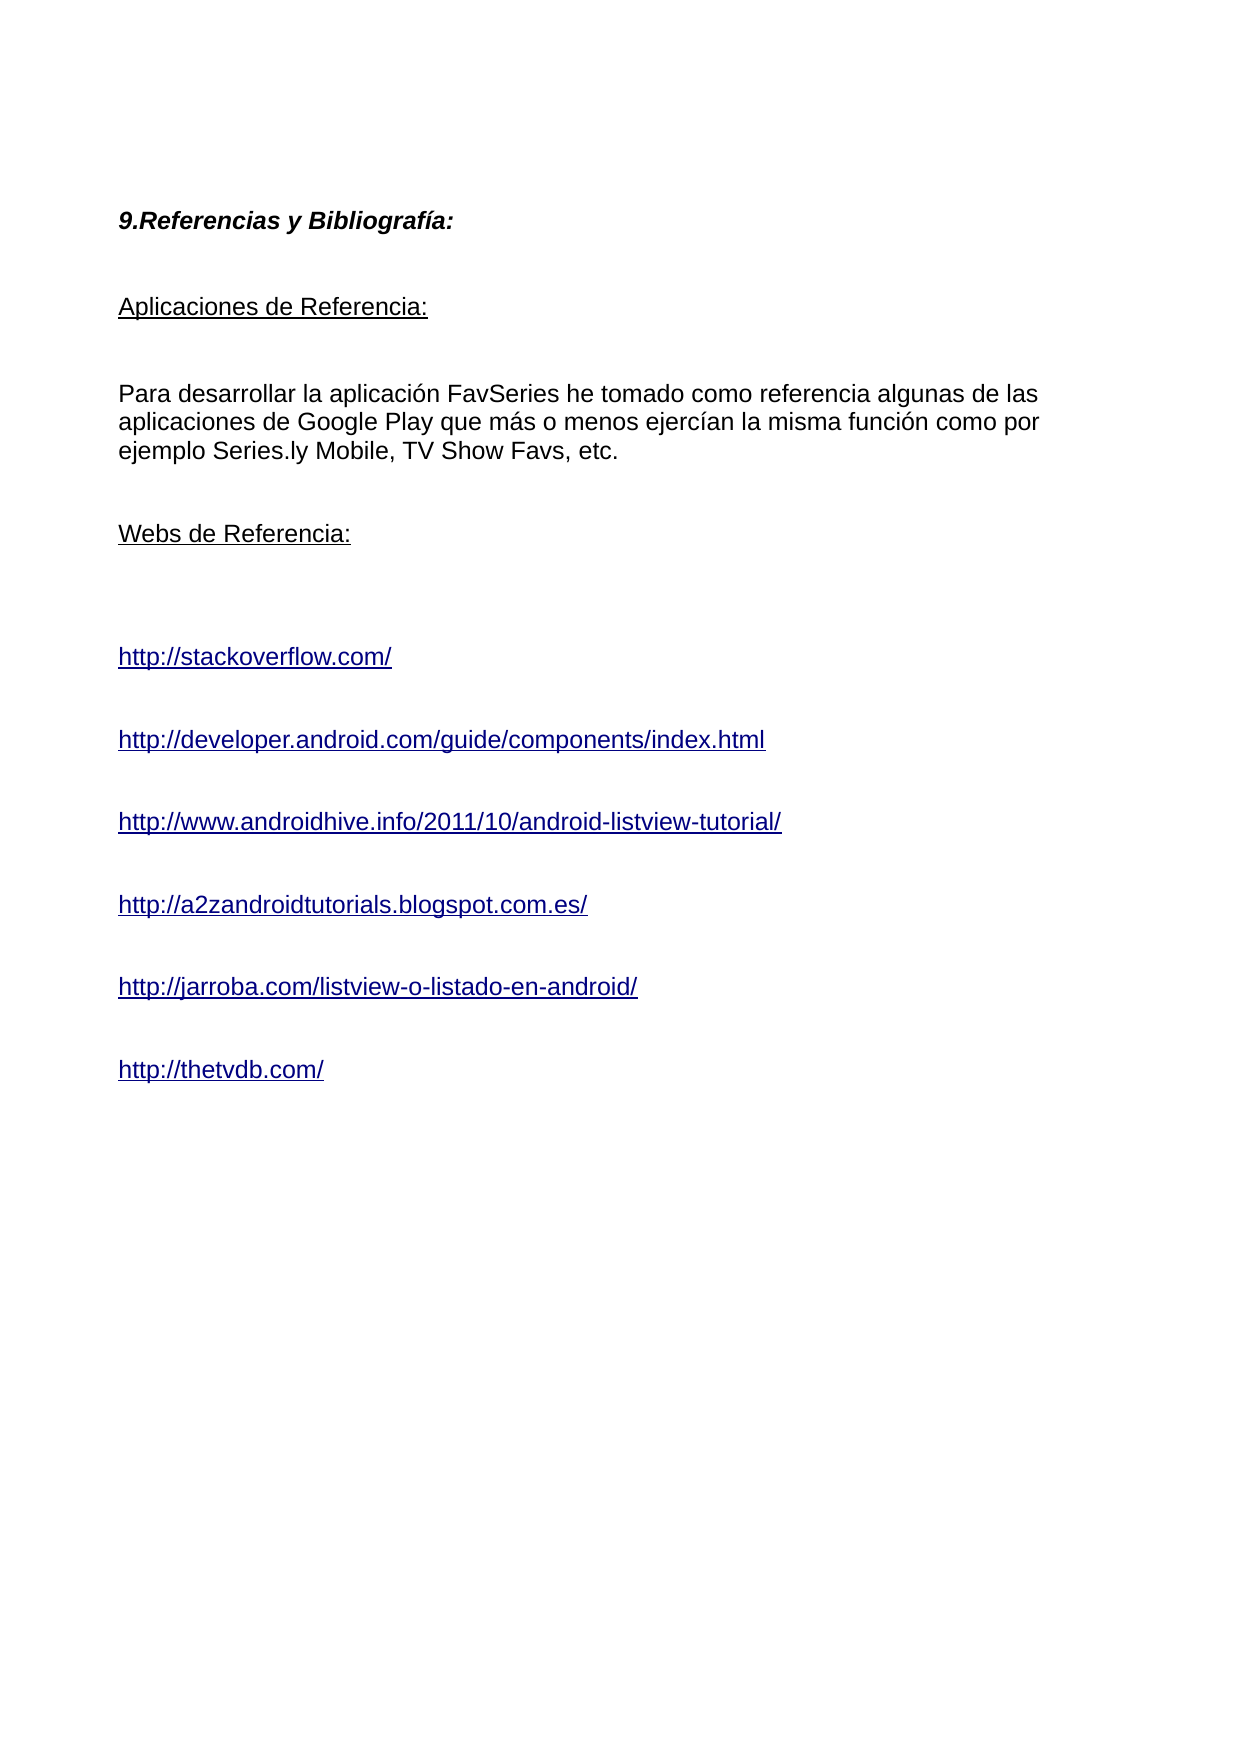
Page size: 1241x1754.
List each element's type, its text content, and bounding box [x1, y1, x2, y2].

text Aplicaciones de Referencia: [118, 292, 1122, 321]
text Para desarrollar la aplicación FavSeries he tomado como referencia algunas de las aplicaciones de Google Play que más o menos ejercían la misma función como por ejemplo Series.ly Mobile, TV Show Favs, etc. [118, 379, 1122, 465]
text http://www.androidhive.info/2011/10/android-listview-tutorial/ [118, 807, 1122, 836]
text 9.Referencias y Bibliografía: [118, 206, 1122, 235]
text Webs de Referencia: [118, 519, 1122, 547]
text http://jarroba.com/listview-o-listado-en-android/ [118, 972, 1122, 1001]
text http://stackoverflow.com/ [118, 642, 1122, 671]
text http://developer.android.com/guide/components/index.html [118, 725, 1122, 754]
text http://a2zandroidtutorials.blogspot.com.es/ [118, 890, 1122, 919]
text http://thetvdb.com/ [118, 1055, 1122, 1084]
